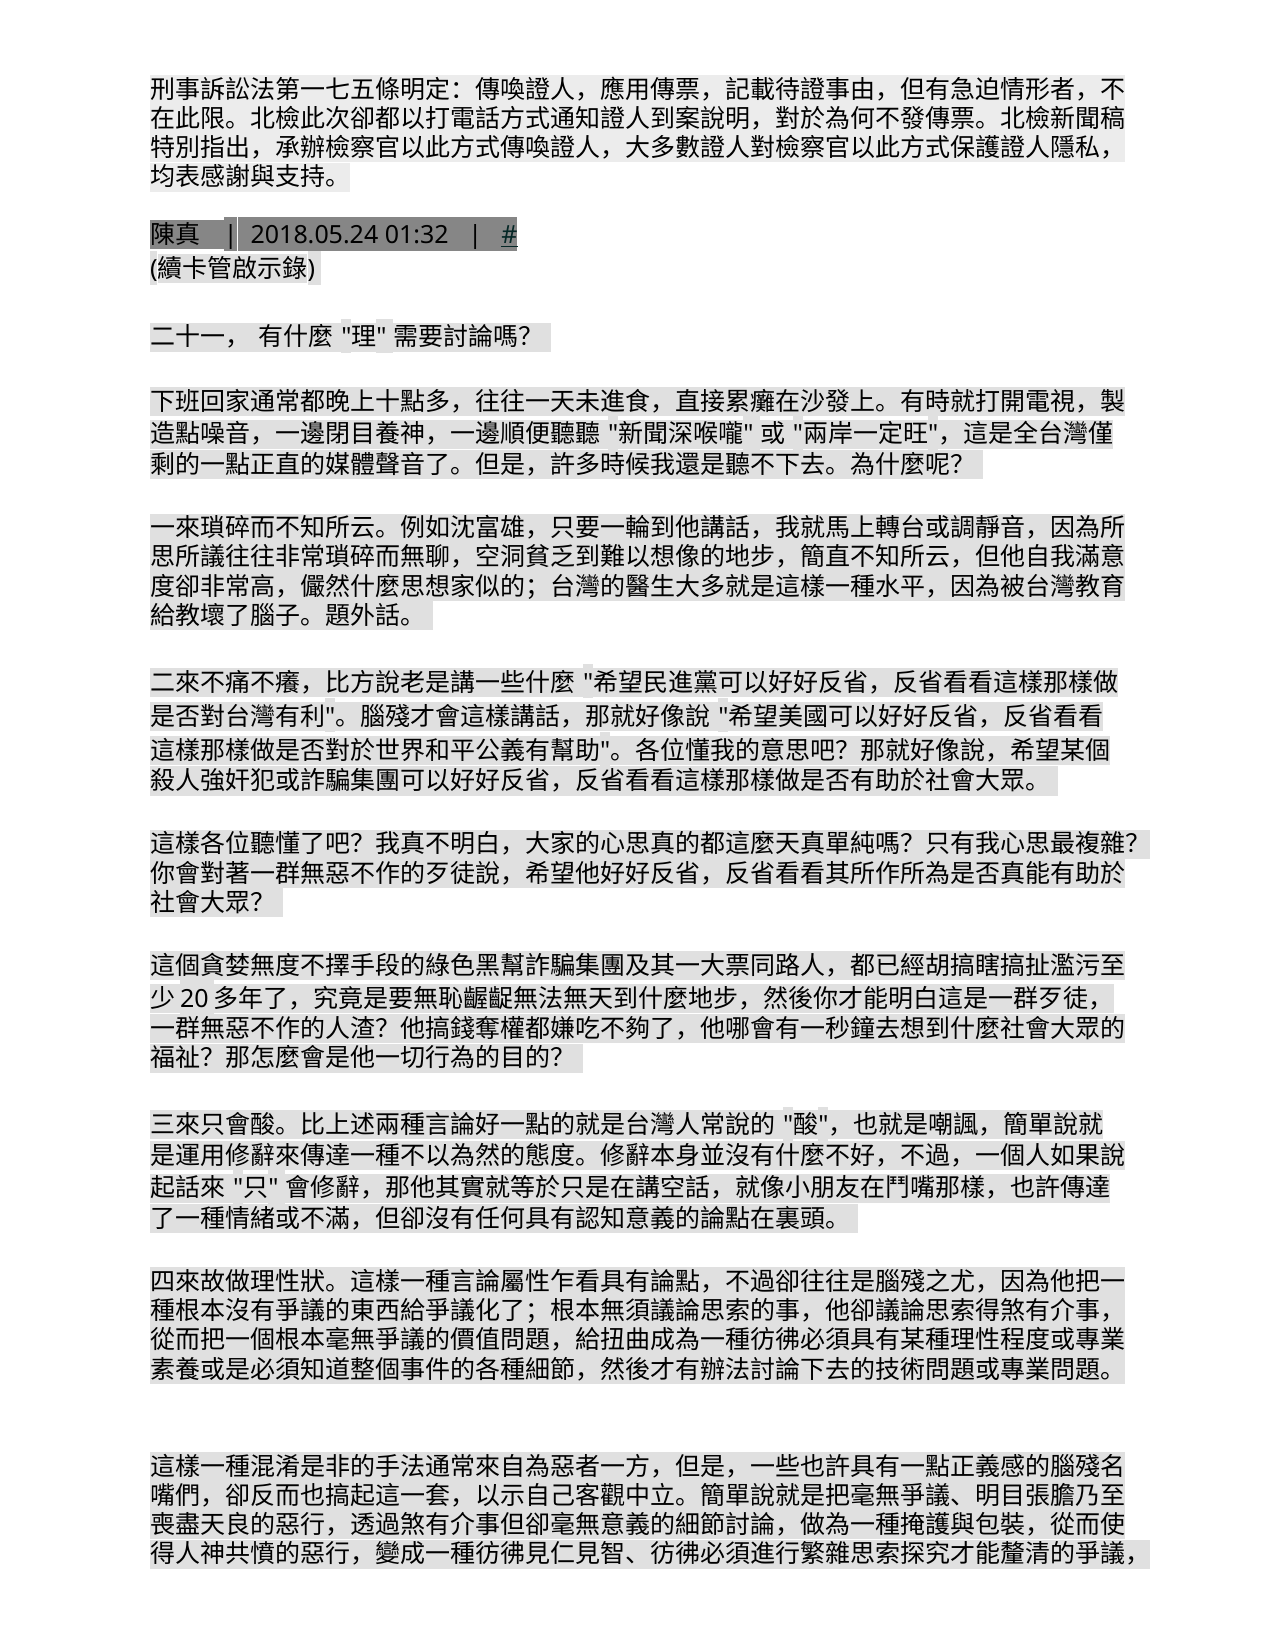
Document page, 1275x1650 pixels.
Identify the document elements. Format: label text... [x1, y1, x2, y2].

text (續卡管啟示錄) 二十一， 有什麼 "理" 需要討論嗎？ 下班回家通常都晚上十點多，往往一天未進食，直接累癱在沙發上。有時就打開電視，製造點噪音，一邊閉目養神，一邊順便聽聽 "新聞深喉嚨" 或 "兩岸一定旺"，這是全台灣僅剩的一點正直的媒體聲音了。但是，許多時候我還是聽不下去。為什麼呢？ 一來瑣碎而不知所云。例如沈富雄，只要一輪到他講話，我就馬上轉台或調靜音，因為所思所議往往非常瑣碎而無聊，空洞貧乏到難以想像的地步，簡直不知所云，但他自我滿意度卻非常高，儼然什麼思想家似的；台灣的醫生大多就是這樣一種水平，因為被台灣教育給教壞了腦子。題外話。 二來不痛不癢，比方說老是講一些什麼 "希望民進黨可以好好反省，反省看看這樣那樣做是否對台灣有利"。腦殘才會這樣講話，那就好像說 "希望美國可以好好反省，反省看看這樣那樣做是否對於世界和平公義有幫助"。各位懂我的意思吧？那就好像說，希望某個殺人強奸犯或詐騙集團可以好好反省，反省看看這樣那樣做是否有助於社會大眾。 這樣各位聽懂了吧？我真不明白，大家的心思真的都這麼天真單純嗎？只有我心思最複雜？你會對著一群無惡不作的歹徒說，希望他好好反省，反省看看其所作所為是否真能有助於社會大眾？ 這個貪婪無度不擇手段的綠色黑幫詐騙集團及其一大票同路人，都已經胡搞瞎搞扯濫污至少20多年了，究竟是要無恥齷齪無法無天到什麼地步，然後你才能明白這是一群歹徒，一群無惡不作的人渣？他搞錢奪權都嫌吃不夠了，他哪會有一秒鐘去想到什麼社會大眾的福祉？那怎麼會是他一切行為的目的？ 三來只會酸。比上述兩種言論好一點的就是台灣人常說的 "酸"，也就是嘲諷，簡單說就是運用修辭來傳達一種不以為然的態度。修辭本身並沒有什麼不好，不過，一個人如果說起話來 "只" 會修辭，那他其實就等於只是在講空話，就像小朋友在鬥嘴那樣，也許傳達了一種情緒或不滿，但卻沒有任何具有認知意義的論點在裏頭。 四來故做理性狀。這樣一種言論屬性乍看具有論點，不過卻往往是腦殘之尤，因為他把一種根本沒有爭議的東西給爭議化了；根本無須議論思索的事，他卻議論思索得煞有介事，從而把一個根本毫無爭議的價值問題，給扭曲成為一種彷彿必須具有某種理性程度或專業素養或是必須知道整個事件的各種細節，然後才有辦法討論下去的技術問題或專業問題。 這樣一種混淆是非的手法通常來自為惡者一方，但是，一些也許具有一點正義感的腦殘名嘴們，卻反而也搞起這一套，以示自己客觀中立。簡單說就是把毫無爭議、明目張膽乃至喪盡天良的惡行，透過煞有介事但卻毫無意義的細節討論，做為一種掩護與包裝，從而使得人神共憤的惡行，變成一種彷彿見仁見智、彷彿必須進行繁雜思索探究才能釐清的爭議，從而使得絕大多數人認為事不干己，或是認為事件裏頭必有不為人知的爭議內幕，外人不宜輕易表態。然後，一樁樁明目張膽的惡行就這樣矇混過去，從人們的視線中逐漸淡出，為惡者便可一再為惡而肆無忌憚。 事實上，請你告訴我，卡管或拔管一事，裏頭究竟有什麼 "理" 需要討論？待道理釐清之後，你才能夠判斷是非？根本沒這回事，何必裝模作樣呢？ 你看，現在居然連那些參與遴選台大校長的人也被情治單位及檢調單位約談，沒有任何法律程序，竟然直接就被請去喝咖啡。這樣一種作風叫做法治？司法居然變成一種走狗，為特定顏色服務，充當綠色人渣的打手；政治髒手不但赤裸裸介入教育，深入校園，而且動用檢調司法與情治單位，刻意製造恐怖氣氛。你看，連高中老師與校長為學生寫推薦信去大陸念書，竟然也遭到情治單位的關切與恐嚇。 今天假設是國民黨這麼做，我敢保證，教育部或甚至總統府老早被綠油油的暴民與腦殘學生們所佔領，甚至整個放火燒了，然後綠油油的媒體及親綠走狗學者們就會跳出來歌頌人民力量的偉大，進而哄抬出一堆人渣等級的所謂學生領袖與社運領袖，然後載入教科書吹捧之，繼續洗腦。 我想說的是，大家別再講理了，力量才是重點，力量才是敵我鬥爭的主要依據。如果我們需要講理，那是因為我們必須藉著講理來暴露出長年以來這一切醜陋惡行的荒腔走板之本質，從而認清敵人，認清這樣一種敵我關係。敵人心裏想的，就是用盡一切手段來消滅你，而你該做的，其實也就是用良善正當的手段消滅對方，而不是跟對方講那根本不存在的理。 林義雄當年之所以招來滅門血禍，圈內人都知道，那是因為他在那樣一種稍有不敬動輒人頭落地的蔣家恐怖年代，竟然公開指控國民黨政府是一個 "叛亂團體"，甚至公開鼓吹使用暴力對付國民黨的正當性。 暴力革命，在台灣不但有害而且可能性是零。但是，撇開暴力，我們還能有什麼力量？選舉當然是一個方法。既然這島上流行這一套，我們也只好透過選舉看能不能消除人渣黨這樣一個無惡不作的毒瘤，使之失去權力，失去人們的信任，從而失去為惡能力。 除了幾年一次的選舉，其它時間難道我們就坐以待斃、任其為所欲為？當然不是。除了選舉，我更相信平常一點一滴的作為，不管你用什麼方式都好，儘可能以一種公開且負責的方式，表達你的想法，暴露這個人渣黨及其一堆走狗的惡行。 力量絕對不可能憑空而來，力量必然得來自一個活生生的人身上，因此，匿名是沒有用的。不管什麼樣的年代，我從不相信任何匿名的人事物能具有什麼力量。你必須以你自己的身家性命與自由及前途名譽等等等，做為一種代價，讓自己陷於痛苦不利的處境，讓敵人隨時可以傷害你，然後你的言論和行為或許才有可能產生一丁點力量。 當然，還有一種更有效的力量就是向人渣黨及其走狗們看齊，學習他們怎麽使壞，怎麼耍賤招使奧步，怎麼造謠抹黑，怎麼煽動群眾，怎麼顛倒是非黑白，怎麼無恥地竄改歷史虛構歷史操弄歷史，怎麼動用網軍散播謠言、帶動風向，怎麼洗腦，怎麼賣官鬻爵，怎麼就地分贓壯大勢力，怎麼排除異己，怎麼奪取媒體與各項資源...等等等，要是你能做得比人渣黨更齷齪更下流，你絕對會贏 (例如柯文哲就是一例)。問題是，如果我們不要求手段的基本正直與正當性，屆時推翻了一個人渣黨，只會換另一個更人渣的人渣黨上台；到頭來，只會讓眾人的一切犧牲與痛苦所欲追求的理想，幻化成一團泡影，但卻養肥了另一群人渣。 [150, 251, 1125, 1569]
text (續卡管啟示錄) 二十二，拔管不是他家的事 我在 "二十一" 裏頭說： "今天假設是國民黨這麼做 (亦即用盡一切無恥下流的非法手段整肅大學與中學乃至小學的校園人事)，我敢保證，教育部或甚至總統府老早被綠油油的暴民與腦殘學生們所佔領，甚至整個放火燒了，然後綠油油的媒體及親綠走狗學者們就會跳出來歌頌人民力量的偉大，進而哄抬出一堆人渣等級的所謂學生領袖與社運領袖，然後載入教科書吹捧之，繼續洗腦。" 我上面這樣講是錯的，類似拔管或卡管這種情況，倘若人民願意如此起來反抗，那當然值得肯定。但是，人渣黨向來的作法卻正好相反，比方說什麼反核、反服貿，一些明明在整個程序上、內容上都極其完備毫無一絲問題的事情，他卻能透過完全沒有廉恥的大量造謠、抹黑、煽動以及透過舊黨國民黨餘孽所創辦的綠色齷齪媒體自由時報等等以及各方綠色人渣學者、人渣名嘴的不斷造謠煽動下，把一切所有正常、正當、良善的人事物給醜化到極點，打成過街老鼠，然後抬舉出一群人渣等級的政治明星或什麼碗糕學運領袖、社運領袖，然後繼續為非作歹。 卡管一事，人渣黨的盤算是：只要硬把管中閔拔掉，然後命令台大配合，一切就能完成。沒料到台大當局卻至今仍然抗命，所以人渣黨的下一步就是出動司法走狗及特務爪牙咬人，逐一約談、恐嚇，進一步鎮壓反對力量，並且透過人渣黨所一手掌控的媒體消音，把各種相關的抗爭或言論全部消音。 我想說的是：卡管不是他家的事，當一個社會的基本是非善惡崩盤，當一個社會的基本法治秩序解體，當整個社會的前途發展與眾人福祉完全掌控在一群品格非常齷齪可鄙貪婪無度的人渣手上，你覺得這會跟你無關嗎？ 在各種見仁見智的事情上，我們所擁有的就只是一種意見，而意見是沒有多大的陳述價值的，畢竟意見就只是意見。但是，在基本善惡是非上，我們所面對的卻是一種道德抉擇，你得決定你究竟是要站在哪一邊，你沒法置身事外；你得決定，究竟是正直或利益才是你的生命的終極價值。 這裏頭並不存在 "道理"，因為善惡是非如此清楚，根本無須多說；裏頭存在的是：當這樣一群無法無天不斷傷害社會的人渣與走狗成為統治者時，你得決定你要如何面對這樣一種局面；你很難再說 "我對政治沒興趣"，因為這已經不是一種政治選項，而是一種道德抉擇，你得決定你要如何回應這樣一種狀況，你沒法再說這是別人家的事。 陳真 2018. 05. 24. =================== 白色恐怖？ 北檢：管案 不排除下一波約談 聯合新聞網 2018年5月24日 台北地檢署偵辦台大校長當選人管中閔被控赴陸兼課等案，近日在未書面通知、僅致電情況下，北檢於前特偵組偵查庭、北檢第五辦公室約談五位台大校長遴選委員，包括三名教育部官派代表、台大前校長陳維昭及請辭的沈冠伶等人，訊後均請回，為釐清案情，不排除後續還有下波約談行動。 北檢指出，約談這些委員，主要是因台大提供的會議紀錄太簡單，檢察官為釐清當時遴選委員會議開會情況及相關法令規定，才請三名教育部官派代表攜帶相關法規說明，並找會議主持人陳維昭說明開會當天情況。 據了解，陳維昭除證人身分外，同時也被告發涉圖利，檢方在通知他到案說明時，曾告知可請律師陪同，但陳維昭稱自己心中坦蕩蕩，隻身前往應訊。 此外，帶頭請辭委員的台大法律系教授沈冠伶，北檢也以證人身分通知她到案，希望了解她請辭理由及是否握有相關事證。 對於管中閔被指控涉利益迴避、隱瞞資訊部分，北檢表示，將再調查前幾任台大校長遴選過程，是否有要求相關候選人揭露相關訊息，不排除傳喚台大相關業務負責人員，藉以釐清此次管中閔未事先揭露是故意、疏失或只是循例而為。 刑事訴訟法第一七五條明定：傳喚證人，應用傳票，記載待證事由，但有急迫情形者，不在此限。北檢此次卻都以打電話方式通知證人到案說明，對於為何不發傳票。北檢新聞稿特別指出，承辦檢察官以此方式傳喚證人，大多數證人對檢察官以此方式保護證人隱私，均表感謝與支持。 [150, 75, 1125, 192]
text 陳真 | 2018.05.24 01:32 | # [150, 217, 1125, 251]
